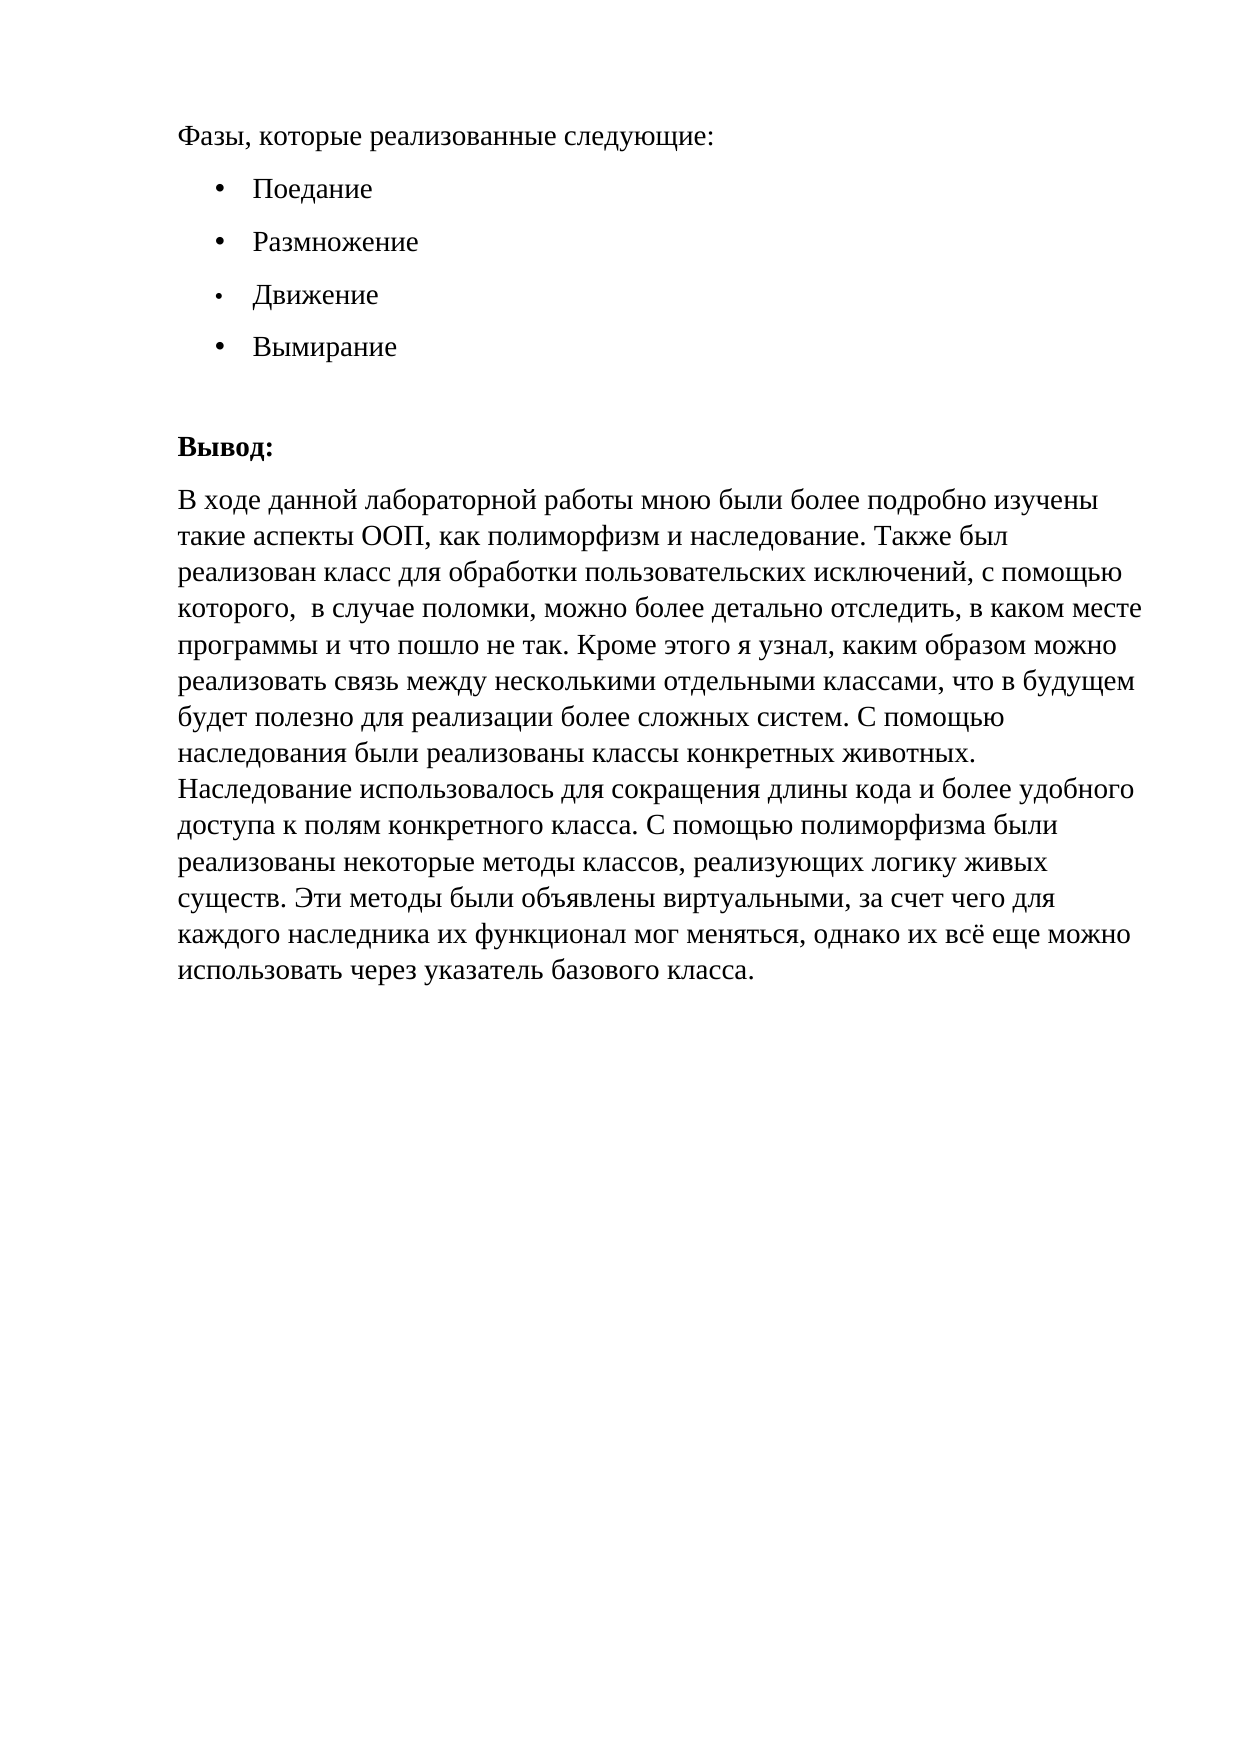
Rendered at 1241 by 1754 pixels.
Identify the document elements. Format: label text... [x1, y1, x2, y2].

text Фазы, которые реализованные следующие: [177, 118, 1152, 152]
text Вывод: [177, 429, 1152, 463]
list Поедание [215, 171, 1152, 204]
list Размножение [215, 224, 1152, 257]
text В ходе данной лабораторной работы мною были более подробно изучены такие аспекты ООП, как полиморфизм и наследование. Также был реализован класс для обработки пользовательских исключений, с помощью которого, в случае поломки, можно более детально отследить, в каком месте программы и что пошло не так. Кроме этого я узнал, каким образом можно реализовать связь между несколькими отдельными классами, что в будущем будет полезно для реализации более сложных систем. С помощью наследования были реализованы классы конкретных животных. Наследование использовалось для сокращения длины кода и более удобного доступа к полям конкретного класса. С помощью полиморфизма были реализованы некоторые методы классов, реализующих логику живых существ. Эти методы были объявлены виртуальными, за счет чего для каждого наследника их функционал мог меняться, однако их всё еще можно использовать через указатель базового класса. [177, 482, 1152, 986]
list Движение [215, 277, 1152, 310]
list Вымирание [215, 329, 1152, 363]
